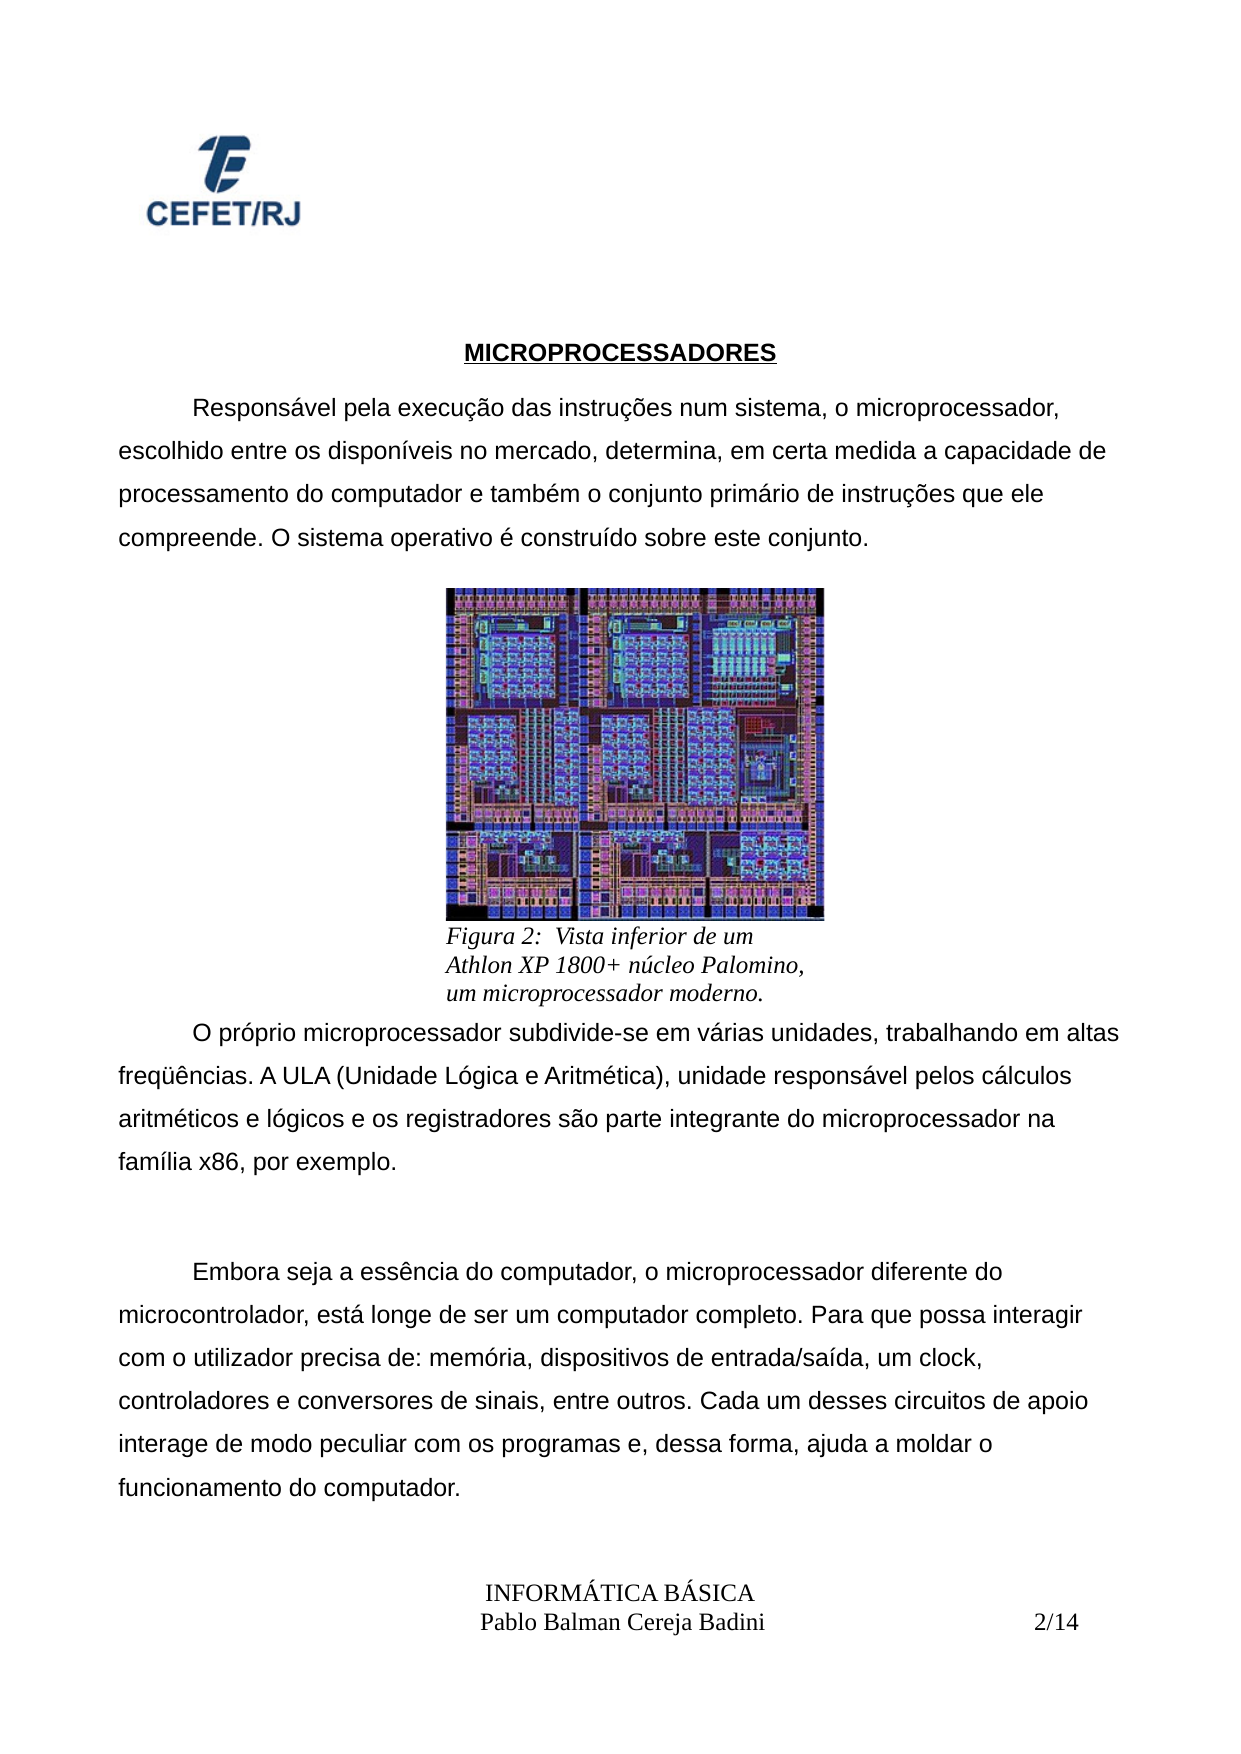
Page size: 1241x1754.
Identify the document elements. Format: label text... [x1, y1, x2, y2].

text Responsável pela execução das instruções num sistema, o microprocessador, escolhido entre os disponíveis no mercado, determina, em certa medida a capacidade de processamento do computador e também o conjunto primário de instruções que ele compreende. O sistema operativo é construído sobre este conjunto. [118, 393, 1122, 551]
text Embora seja a essência do computador, o microprocessador diferente do microcontrolador, está longe de ser um computador completo. Para que possa interagir com o utilizador precisa de: memória, dispositivos de entrada/saída, um clock, controladores e conversores de sinais, entre outros. Cada um desses circuitos de apoio interage de modo peculiar com os programas e, dessa forma, ajuda a moldar o funcionamento do computador. [118, 1257, 1122, 1501]
text O próprio microprocessador subdivide-se em várias unidades, trabalhando em altas freqüências. A ULA (Unidade Lógica e Aritmética), unidade responsável pelos cálculos aritméticos e lógicos e os registradores são parte integrante do microprocessador na família x86, por exemplo. [118, 1017, 1122, 1176]
text Figura 2: Vista inferior de um Athlon XP 1800+ núcleo Palomino, um microprocessador moderno. [446, 921, 824, 1007]
picture [129, 125, 318, 238]
text MICROPROCESSADORES [118, 338, 1122, 367]
picture [445, 588, 825, 921]
